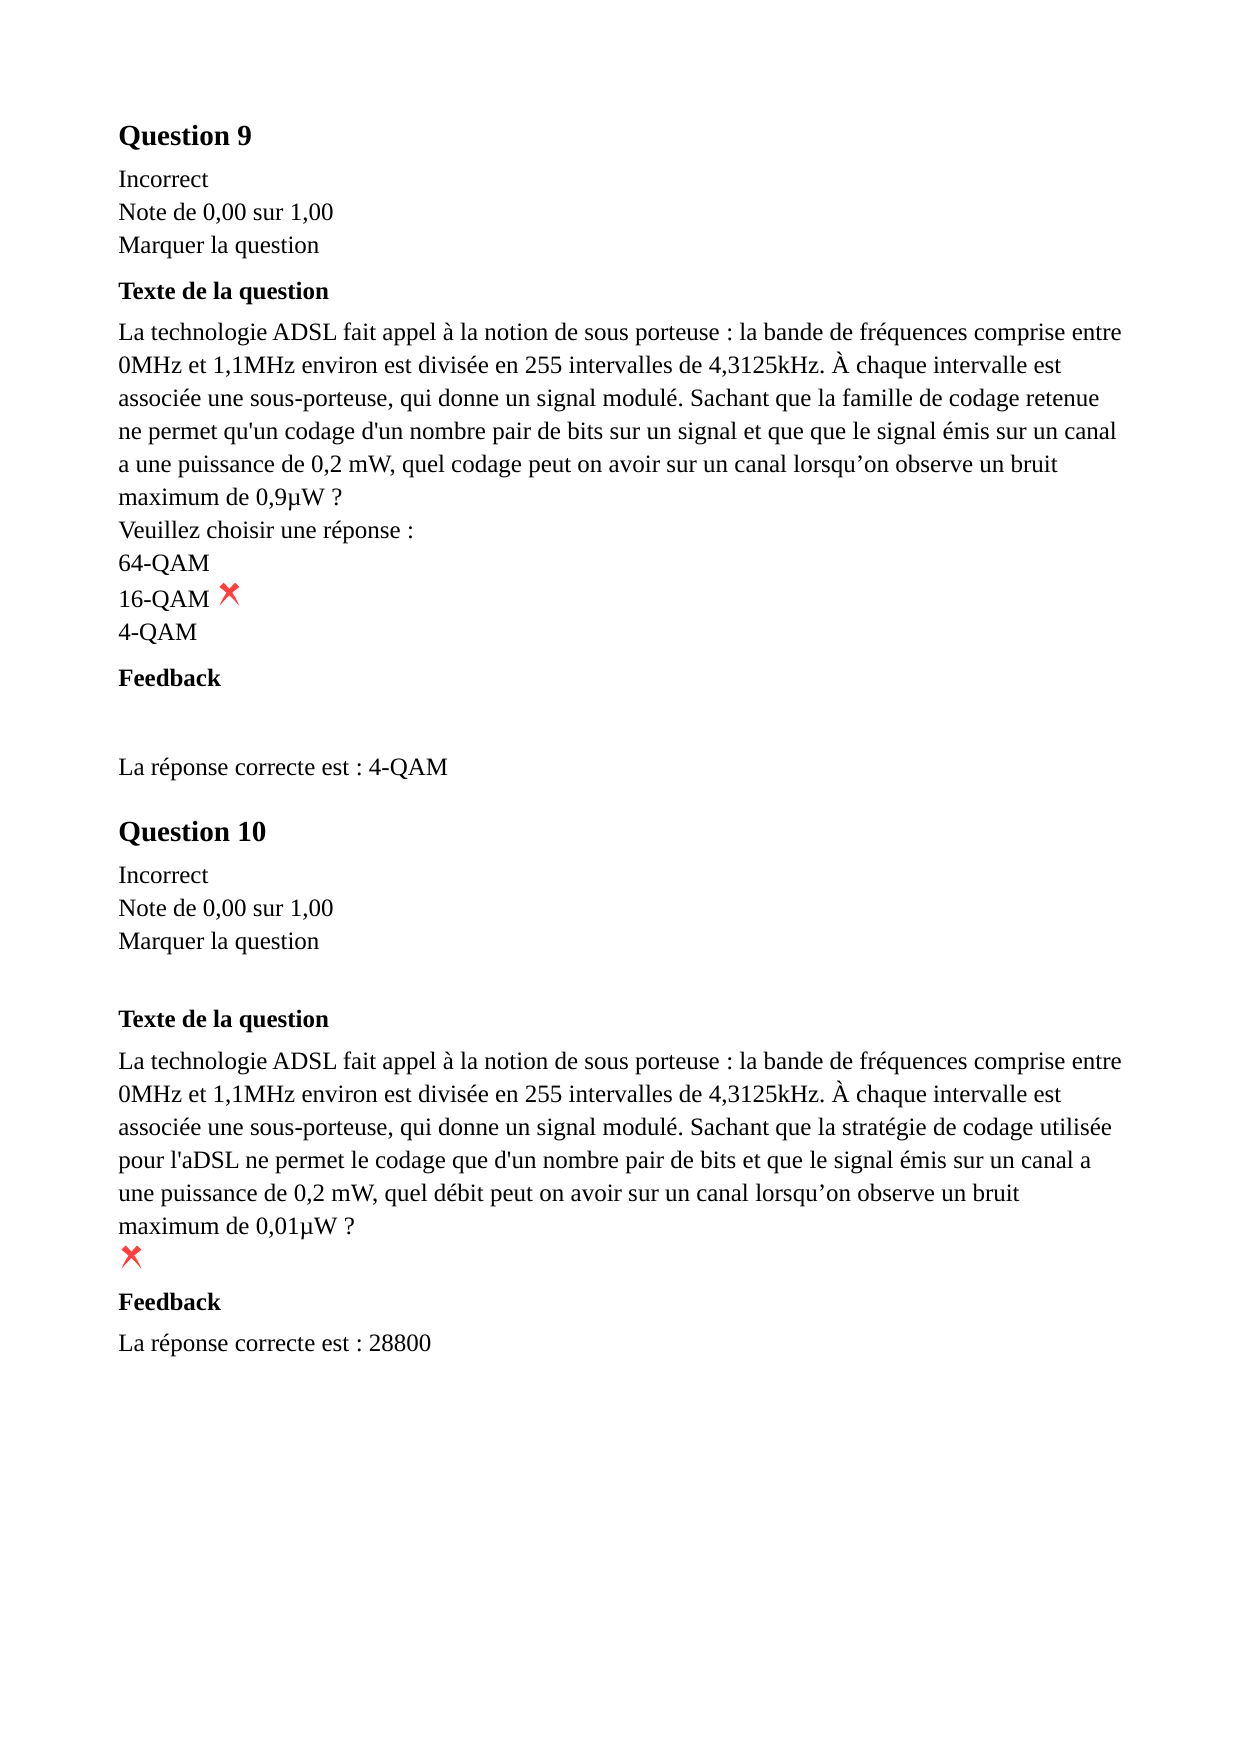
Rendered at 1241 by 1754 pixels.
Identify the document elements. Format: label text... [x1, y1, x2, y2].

text La réponse correcte est : 4-QAM [118, 752, 1122, 781]
text Incorrect [118, 860, 1122, 889]
text Marquer la question [118, 926, 1122, 955]
text Note de 0,00 sur 1,00 [118, 893, 1122, 922]
subtitle Feedback [118, 663, 1122, 692]
subtitle Texte de la question [118, 276, 1122, 304]
text La technologie ADSL fait appel à la notion de sous porteuse : la bande de fréquences comprise entre 0MHz et 1,1MHz environ est divisée en 255 intervalles de 4,3125kHz. À chaque intervalle est associée une sous-porteuse, qui donne un signal modulé. Sachant que la stratégie de codage utilisée pour l'aDSL ne permet le codage que d'un nombre pair de bits et que le signal émis sur un canal a une puissance de 0,2 mW, quel débit peut on avoir sur un canal lorsqu’on observe un bruit maximum de 0,01µW ? [118, 1046, 1122, 1240]
subtitle Question 9 [118, 118, 1122, 152]
subtitle Texte de la question [118, 1004, 1122, 1033]
subtitle Question 10 [118, 814, 1122, 847]
text 64-QAM [118, 548, 1122, 577]
text La réponse correcte est : 28800 [118, 1328, 1122, 1357]
text Note de 0,00 sur 1,00 [118, 197, 1122, 226]
text La technologie ADSL fait appel à la notion de sous porteuse : la bande de fréquences comprise entre 0MHz et 1,1MHz environ est divisée en 255 intervalles de 4,3125kHz. À chaque intervalle est associée une sous-porteuse, qui donne un signal modulé. Sachant que la famille de codage retenue ne permet qu'un codage d'un nombre pair de bits sur un signal et que que le signal émis sur un canal a une puissance de 0,2 mW, quel codage peut on avoir sur un canal lorsqu’on observe un bruit maximum de 0,9µW ? [118, 317, 1122, 511]
text Incorrect [118, 164, 1122, 193]
text 16-QAM [118, 581, 1122, 613]
text 4-QAM [118, 617, 1122, 646]
text Veuillez choisir une réponse : [118, 515, 1122, 544]
subtitle Feedback [118, 1287, 1122, 1316]
text Marquer la question [118, 230, 1122, 259]
